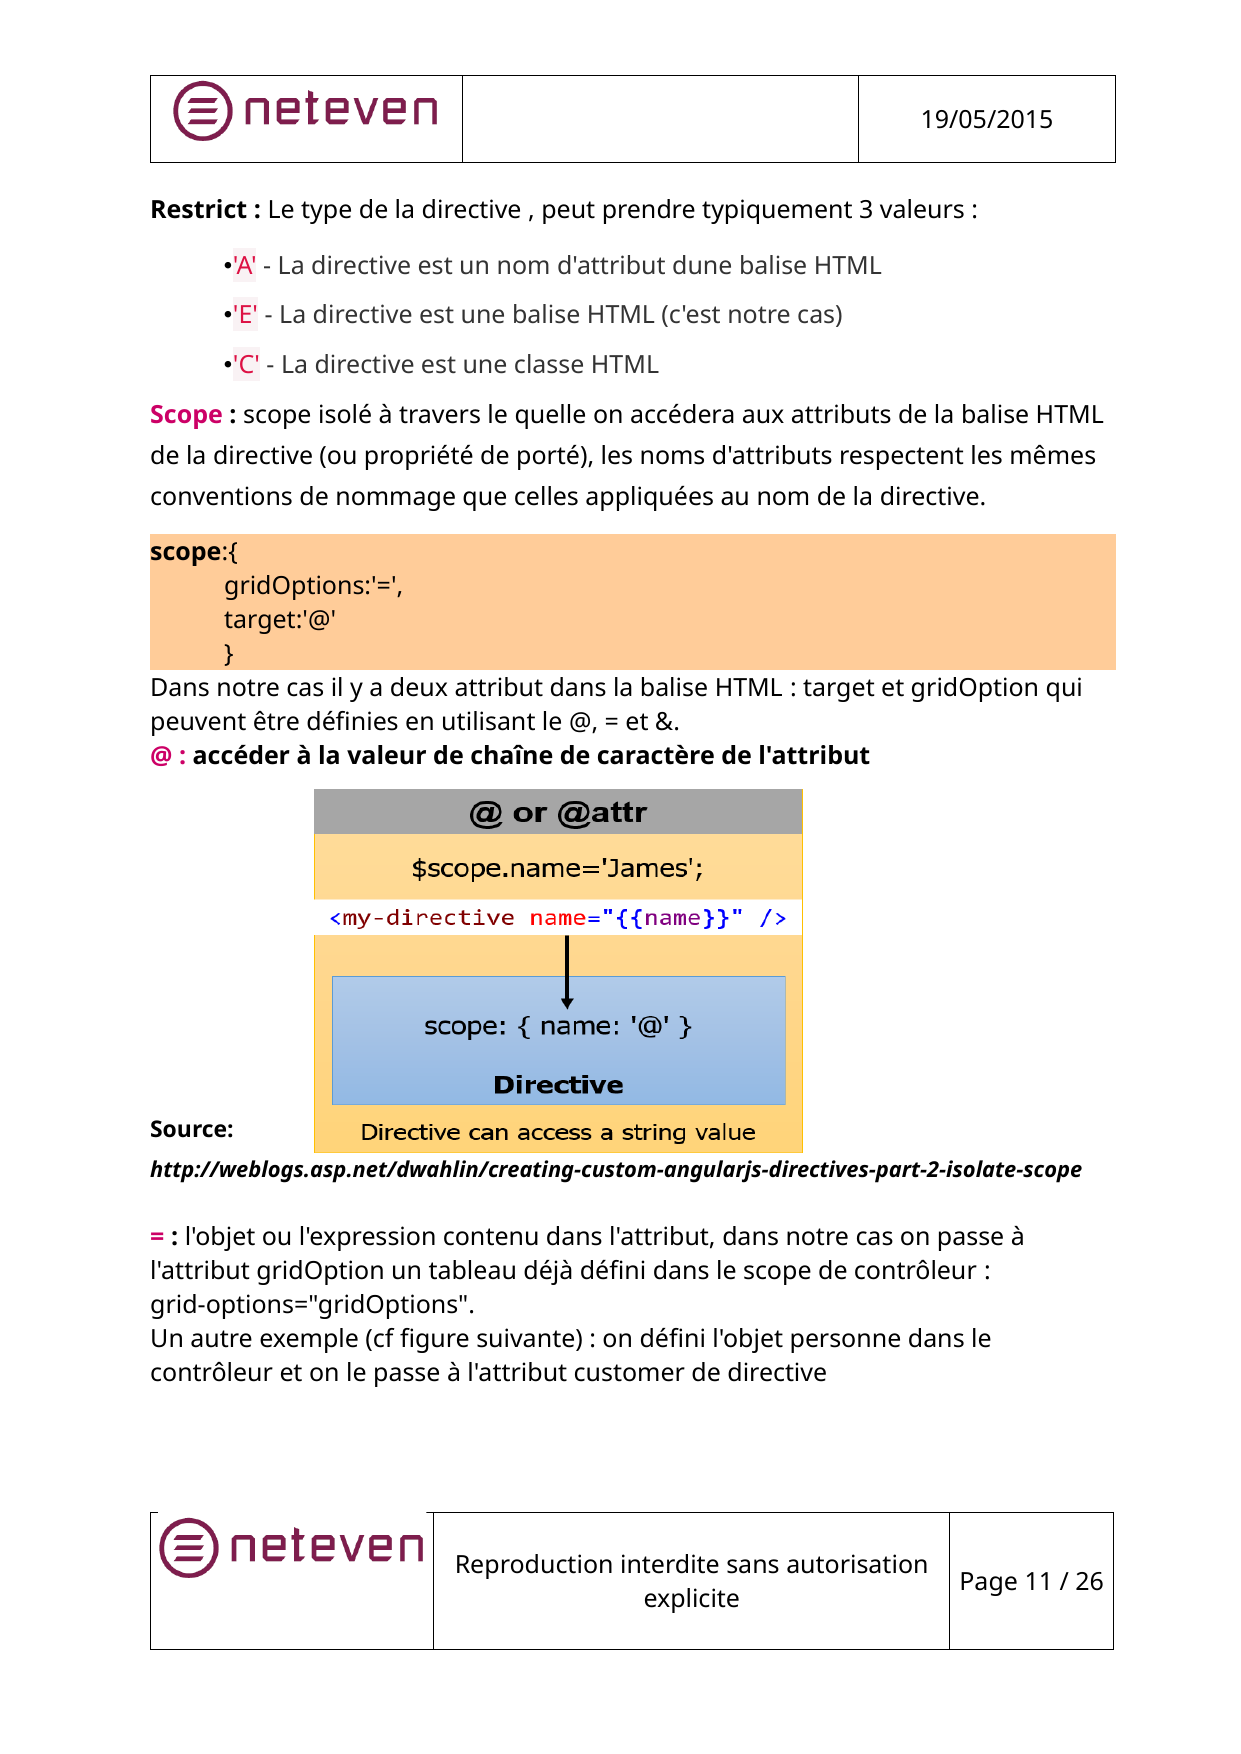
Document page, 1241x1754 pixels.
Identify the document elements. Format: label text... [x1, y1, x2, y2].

picture [172, 76, 441, 148]
text @ : accéder à la valeur de chaîne de caractère de l'attribut [150, 738, 1116, 772]
text Dans notre cas il y a deux attribut dans la balise HTML : target et gridOption qui peuvent être définies en utilisant le @, = et &. [150, 670, 1116, 738]
text Source: http://weblogs.asp.net/dwahlin/creating-custom-angularjs-directives-part-2-isolate-scope [150, 1113, 1116, 1184]
text target:'@' [150, 602, 1116, 636]
text Un autre exemple (cf figure suivante) : on défini l'objet personne dans le contrôleur et on le passe à l'attribut customer de directive [150, 1320, 1116, 1388]
text Scope : scope isolé à travers le quelle on accédera aux attributs de la balise HTML de la directive (ou propriété de porté), les noms d'attributs respectent les mêmes conventions de nommage que celles appliquées au nom de la directive. [150, 397, 1116, 512]
list 'A' - La directive est un nom d'attribut dune balise HTML [150, 247, 1116, 282]
picture [311, 785, 806, 1155]
list 'C' - La directive est une classe HTML [150, 347, 1116, 381]
text grid-options="gridOptions". [150, 1286, 1116, 1320]
list 'E' - La directive est une balise HTML (c'est notre cas) [150, 297, 1116, 331]
picture [158, 1512, 427, 1585]
text scope:{ [150, 534, 1116, 568]
text = : l'objet ou l'expression contenu dans l'attribut, dans notre cas on passe à l'attribut gridOption un tableau déjà défini dans le scope de contrôleur : [150, 1218, 1116, 1286]
text } [150, 636, 1116, 670]
text gridOptions:'=', [150, 568, 1116, 602]
text Restrict : Le type de la directive , peut prendre typiquement 3 valeurs : [150, 192, 1116, 226]
